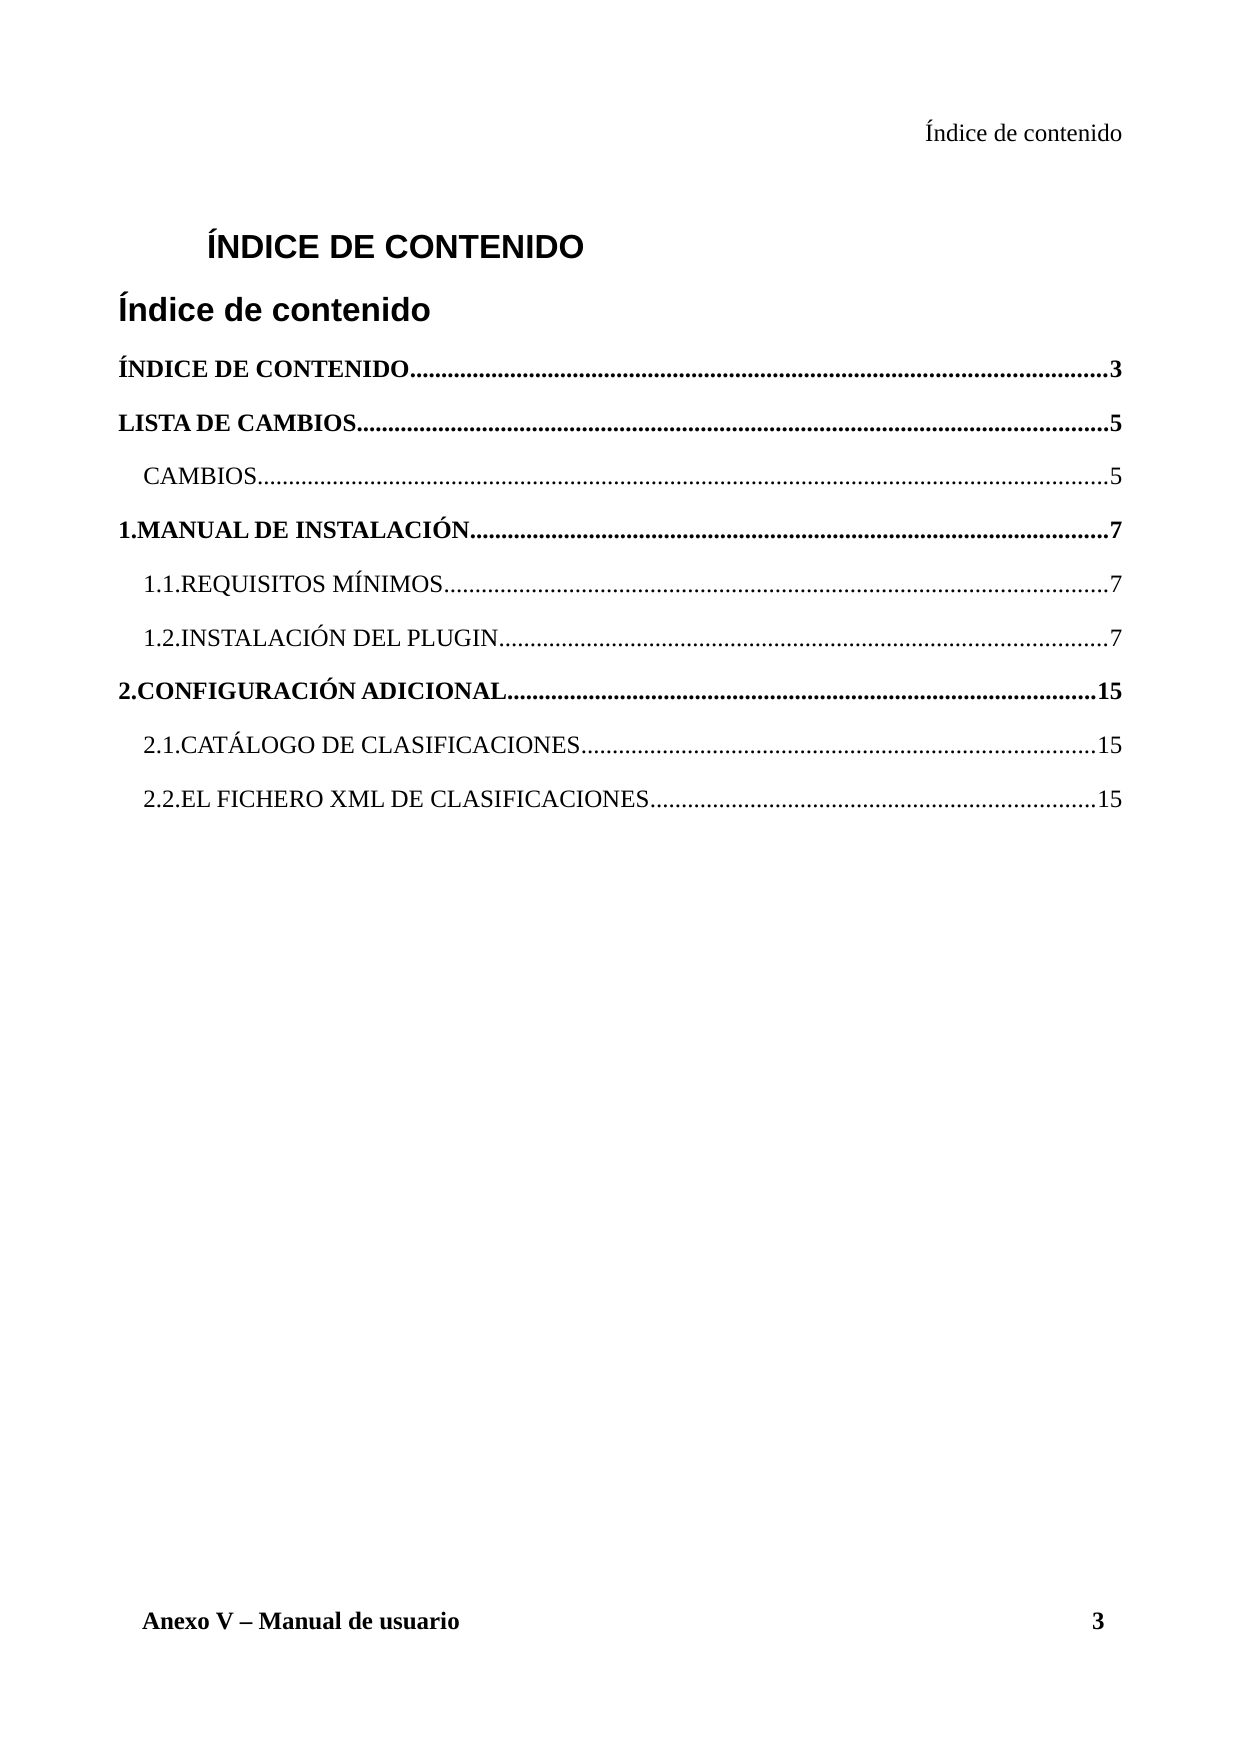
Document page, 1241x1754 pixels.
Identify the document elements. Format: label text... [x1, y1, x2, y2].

text Índice de contenido 3 [118, 354, 1122, 383]
subtitle Índice de contenido [183, 227, 1122, 266]
text 1.1.Requisitos mínimos 7 [143, 569, 1122, 598]
text 1.2.Instalación del plugin 7 [143, 623, 1122, 651]
text 2.Configuración adicional 15 [118, 676, 1122, 705]
text 1.Manual de instalación 7 [118, 515, 1122, 544]
text Lista de cambios 5 [118, 408, 1122, 436]
text Cambios 5 [143, 461, 1122, 490]
text 2.1.Catálogo de clasificaciones 15 [143, 730, 1122, 759]
subtitle Índice de contenido [118, 291, 1122, 329]
text 2.2.El fichero XML de clasificaciones 15 [143, 784, 1122, 813]
